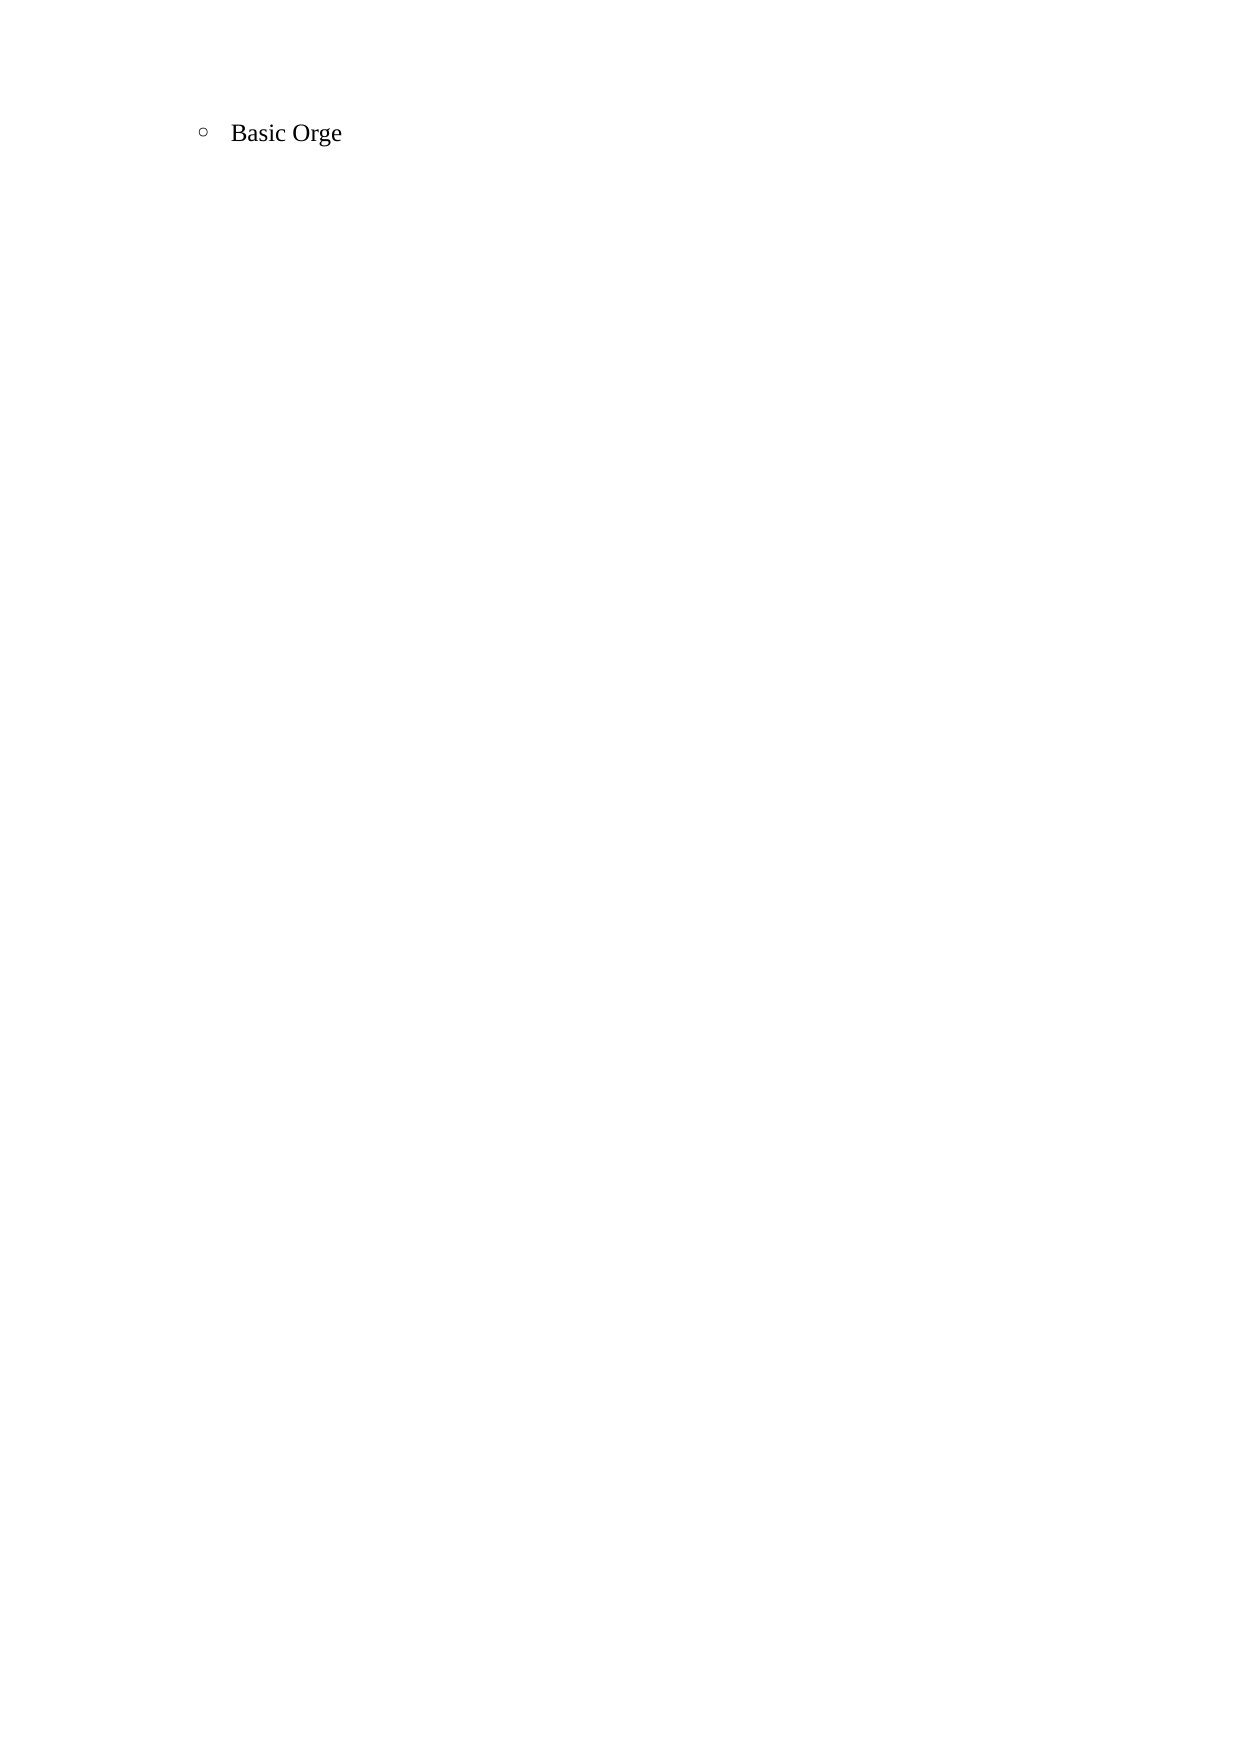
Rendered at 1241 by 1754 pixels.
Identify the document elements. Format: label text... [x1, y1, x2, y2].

list Basic Orge [193, 118, 1122, 147]
